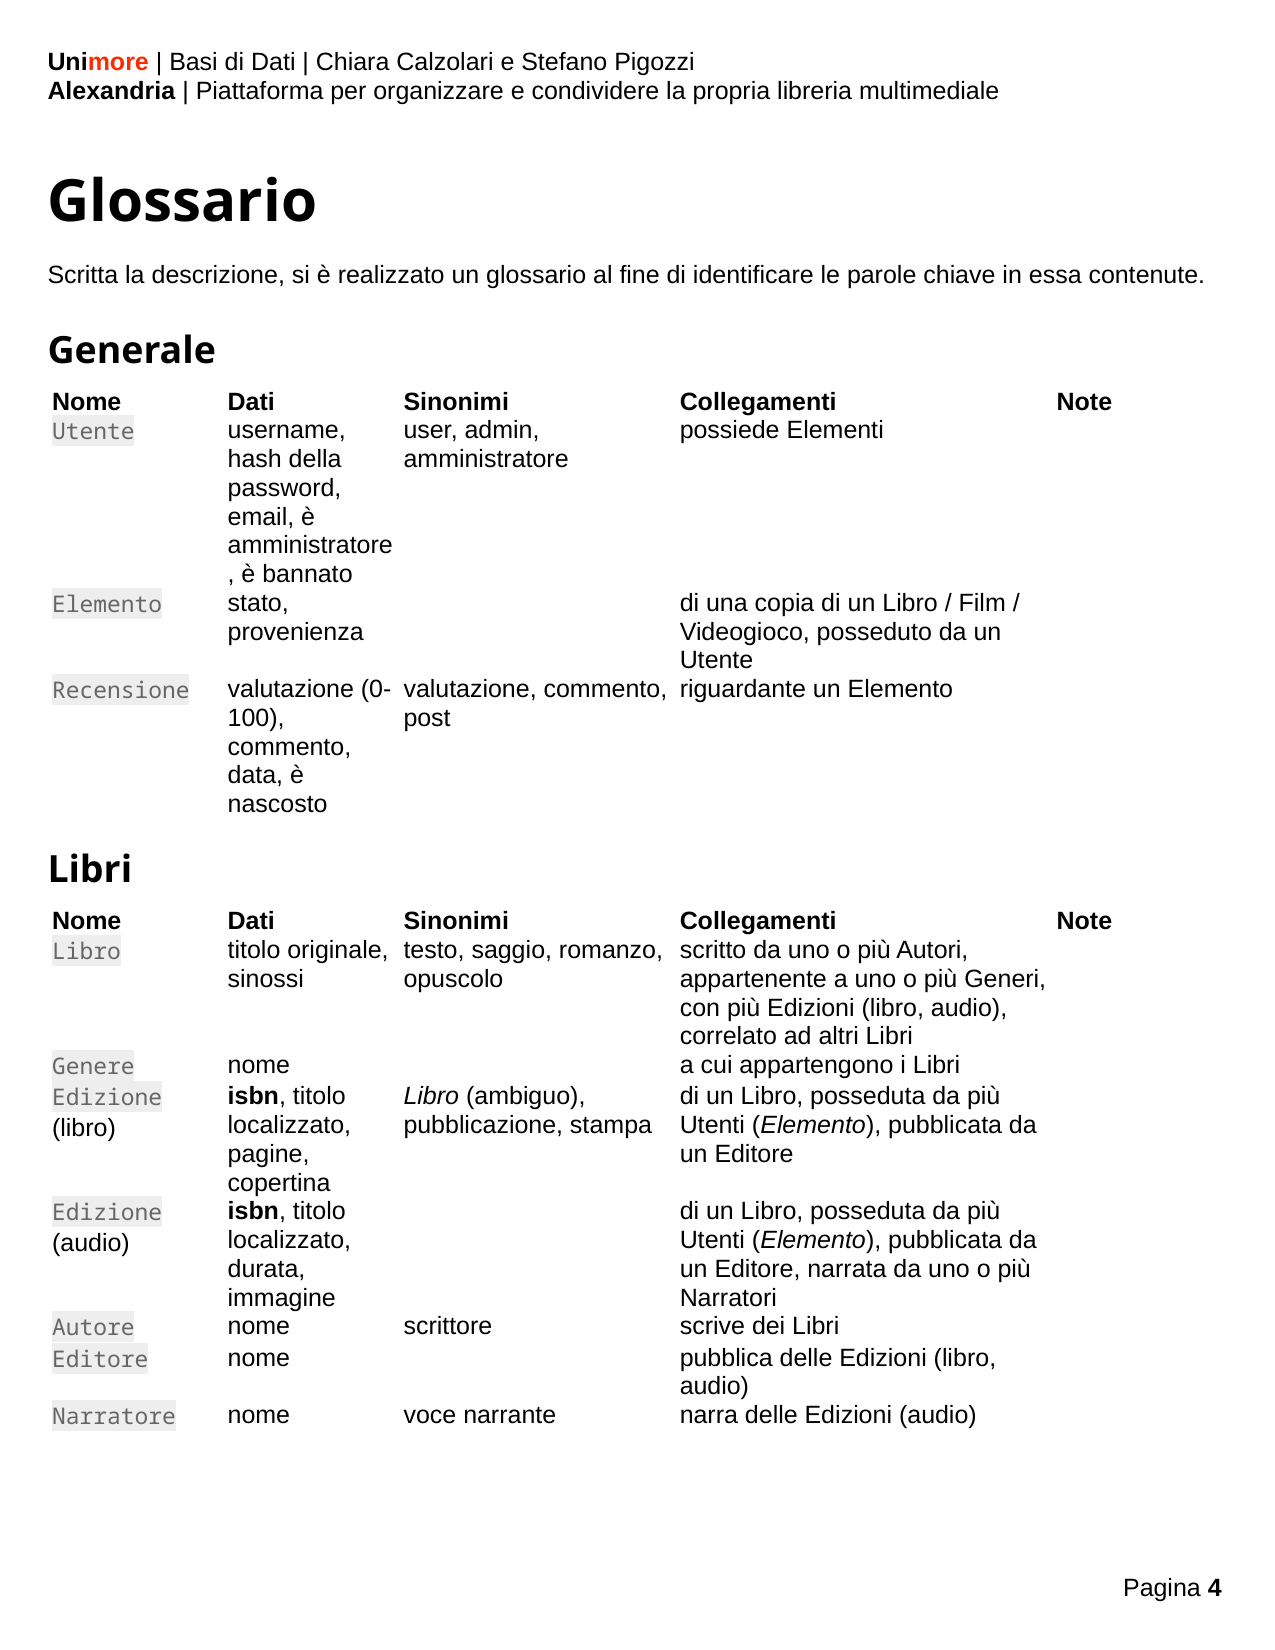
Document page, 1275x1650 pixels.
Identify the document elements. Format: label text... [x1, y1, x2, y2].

table_cell di una copia di un Libro / Film / Videogioco, posseduto da un Utente [675, 588, 1052, 674]
table_cell valutazione, commento, post [399, 674, 675, 818]
text Scritta la descrizione, si è realizzato un glossario al fine di identificare le parole chiave in essa contenute. [47, 260, 1228, 289]
table_cell Libro [47, 935, 223, 1050]
subtitle Libri [47, 843, 1228, 894]
table_cell username, hash della password, email, è amministratore, è bannato [223, 415, 399, 588]
table_cell nome [223, 1311, 399, 1342]
table_cell pubblica delle Edizioni (libro, audio) [675, 1343, 1052, 1400]
table_cell nome [223, 1050, 399, 1081]
table_cell [1052, 1081, 1228, 1196]
table_cell Libro (ambiguo), pubblicazione, stampa [399, 1081, 675, 1196]
table_cell [1052, 1311, 1228, 1342]
table_cell [399, 1050, 675, 1081]
table_cell di un Libro, posseduta da più Utenti (Elemento), pubblicata da un Editore, narrata da uno o più Narratori [675, 1196, 1052, 1311]
table_header Dati [223, 386, 399, 415]
table_header Dati [223, 906, 399, 935]
subtitle Generale [47, 323, 1228, 374]
table_cell scrive dei Libri [675, 1311, 1052, 1342]
table_cell [1052, 1196, 1228, 1311]
table_cell [399, 1343, 675, 1400]
table_cell riguardante un Elemento [675, 674, 1052, 818]
table_cell user, admin, amministratore [399, 415, 675, 588]
table_cell [1052, 935, 1228, 1050]
table_cell [1052, 1343, 1228, 1400]
table_header Note [1052, 906, 1228, 935]
table_cell scritto da uno o più Autori, appartenente a uno o più Generi, con più Edizioni (libro, audio), correlato ad altri Libri [675, 935, 1052, 1050]
table_cell narra delle Edizioni (audio) [675, 1400, 1052, 1431]
table_cell a cui appartengono i Libri [675, 1050, 1052, 1081]
table_cell Autore [47, 1311, 223, 1342]
table_cell isbn, titolo localizzato, durata, immagine [223, 1196, 399, 1311]
table_cell [1052, 415, 1228, 588]
table_cell [399, 588, 675, 674]
table_cell Edizione (audio) [47, 1196, 223, 1311]
table_header Nome [47, 386, 223, 415]
table_cell nome [223, 1343, 399, 1400]
table_cell scrittore [399, 1311, 675, 1342]
table_cell stato, provenienza [223, 588, 399, 674]
table_cell possiede Elementi [675, 415, 1052, 588]
table_cell Narratore [47, 1400, 223, 1431]
table_cell valutazione (0-100), commento, data, è nascosto [223, 674, 399, 818]
table_cell nome [223, 1400, 399, 1431]
table_cell [1052, 1050, 1228, 1081]
table_cell di un Libro, posseduta da più Utenti (Elemento), pubblicata da un Editore [675, 1081, 1052, 1196]
table_cell Elemento [47, 588, 223, 674]
table_header Note [1052, 386, 1228, 415]
table_cell [399, 1196, 675, 1311]
table_cell [1052, 674, 1228, 818]
table_header Nome [47, 906, 223, 935]
table_cell Recensione [47, 674, 223, 818]
table_header Collegamenti [675, 906, 1052, 935]
table_header Sinonimi [399, 386, 675, 415]
table_cell Editore [47, 1343, 223, 1400]
table_cell voce narrante [399, 1400, 675, 1431]
subtitle Glossario [47, 159, 1228, 239]
table_cell titolo originale, sinossi [223, 935, 399, 1050]
table_cell [1052, 1400, 1228, 1431]
table_cell Genere [47, 1050, 223, 1081]
table_cell isbn, titolo localizzato, pagine, copertina [223, 1081, 399, 1196]
table_header Collegamenti [675, 386, 1052, 415]
table_cell testo, saggio, romanzo, opuscolo [399, 935, 675, 1050]
table_header Sinonimi [399, 906, 675, 935]
table_cell Utente [47, 415, 223, 588]
table_cell Edizione (libro) [47, 1081, 223, 1196]
table_cell [1052, 588, 1228, 674]
